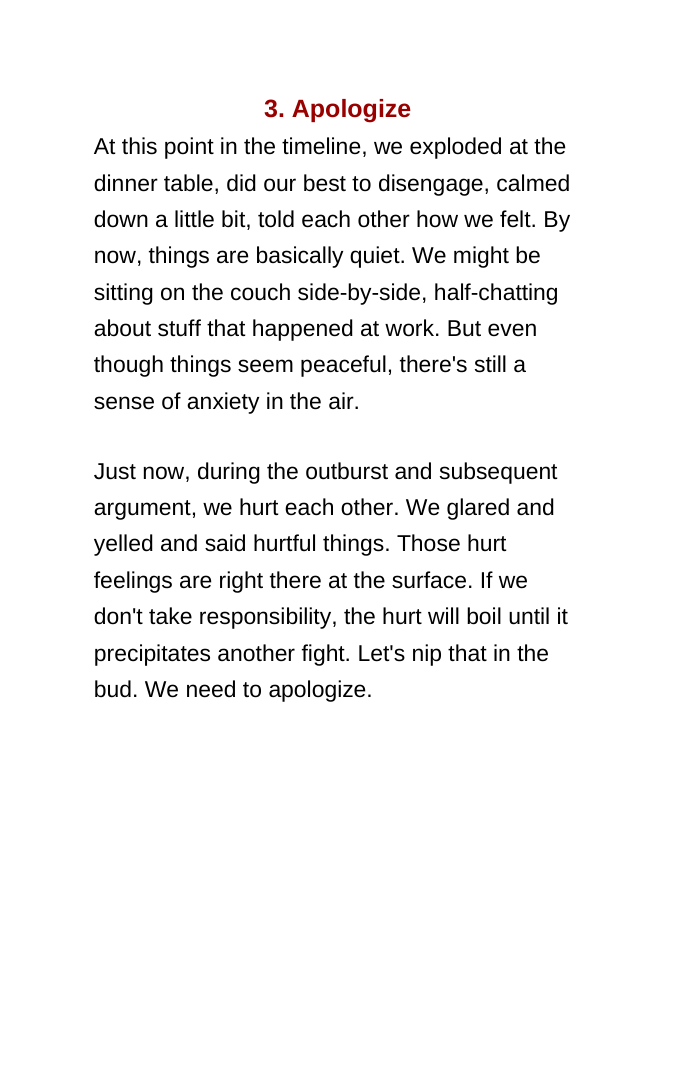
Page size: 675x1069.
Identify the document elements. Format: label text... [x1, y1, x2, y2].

text Just now, during the outburst and subsequent argument, we hurt each other. We glared and yelled and said hurtful things. Those hurt feelings are right there at the surface. If we don't take responsibility, the hurt will boil until it precipitates another fight. Let's nip that in the bud. We need to apologize. [94, 458, 581, 702]
subtitle 3. Apologize [94, 94, 581, 122]
text At this point in the timeline, we exploded at the dinner table, did our best to disengage, calmed down a little bit, told each other how we felt. By now, things are basically quiet. We might be sitting on the couch side-by-side, half-chatting about stuff that happened at work. But even though things seem peaceful, there's still a sense of anxiety in the air. [94, 133, 581, 414]
